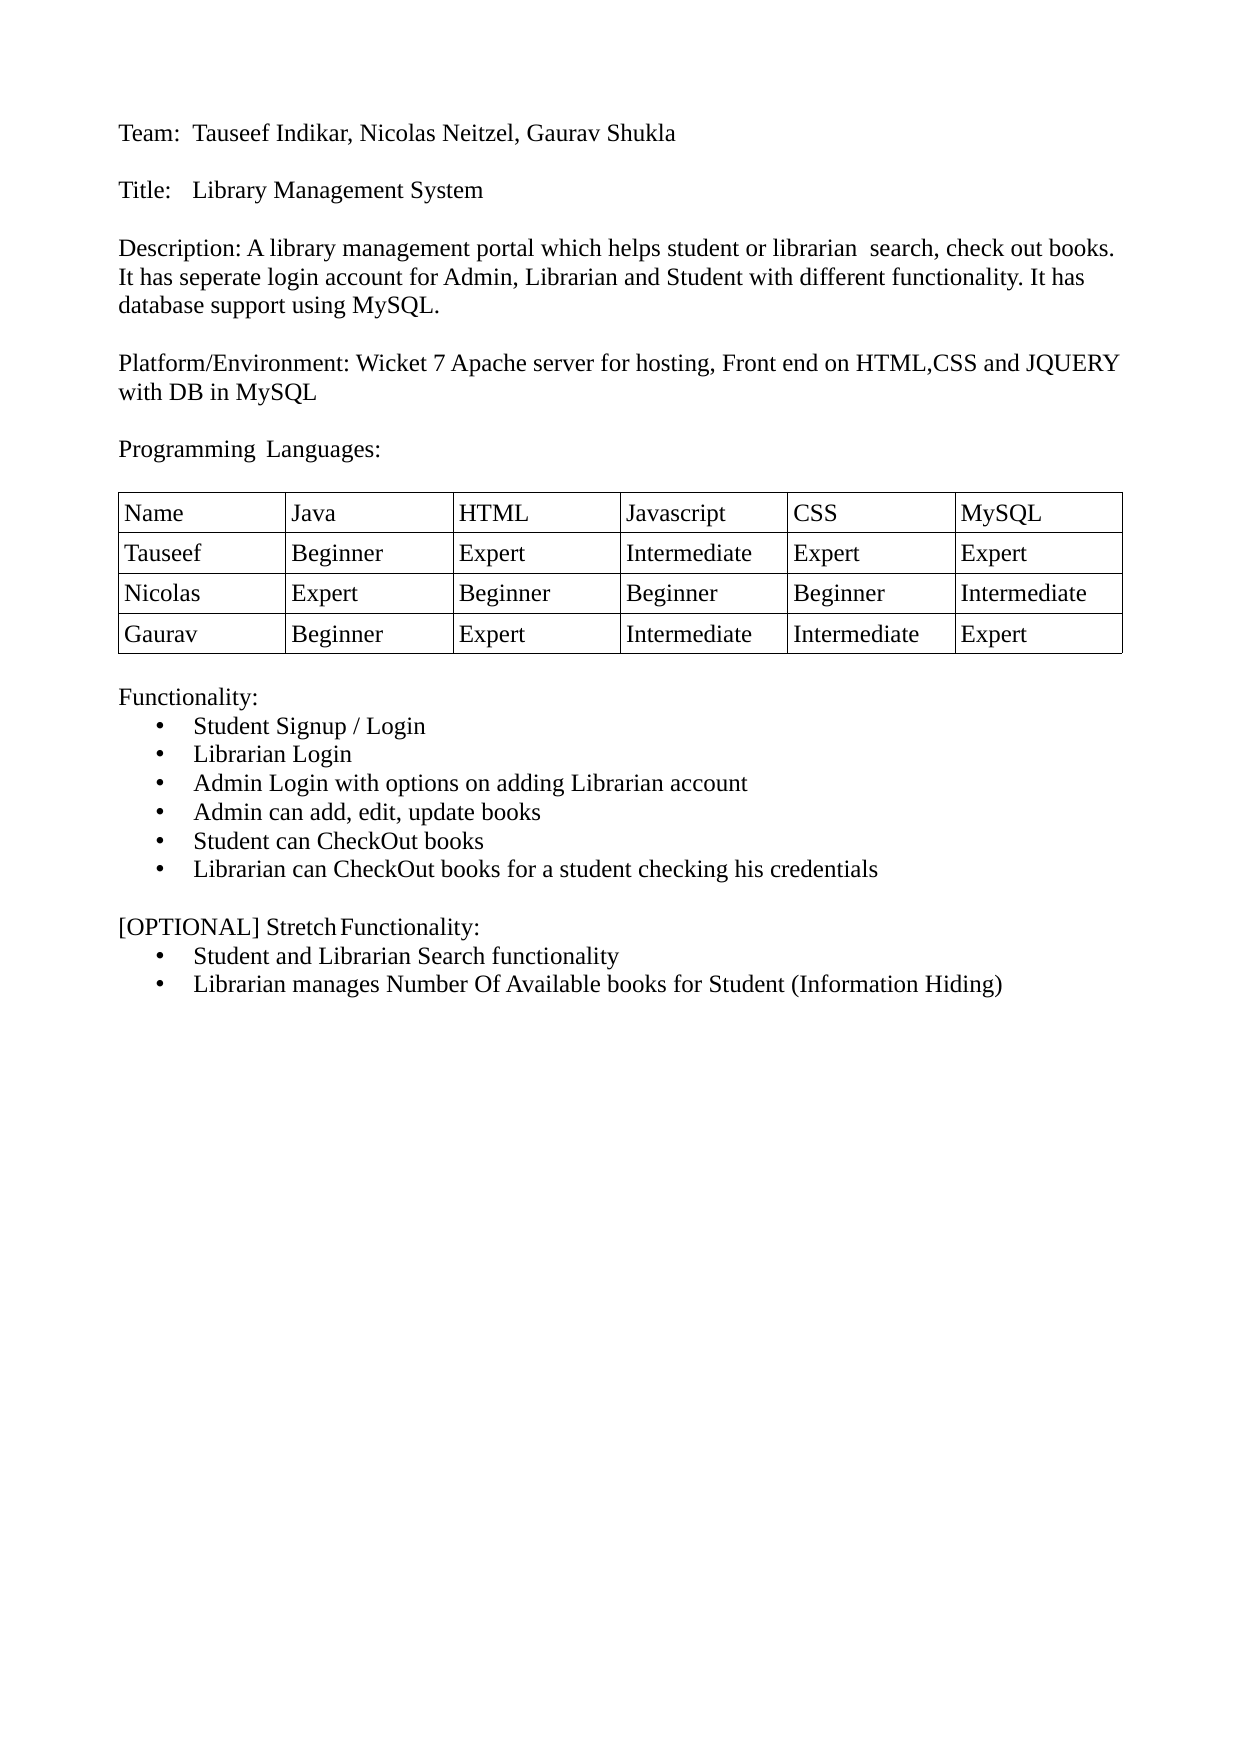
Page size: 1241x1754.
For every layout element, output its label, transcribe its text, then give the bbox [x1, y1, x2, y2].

table_header Javascript [621, 493, 787, 532]
text Platform/Environment: Wicket 7 Apache server for hosting, Front end on HTML,CSS and JQUERY with DB in MySQL [118, 348, 1122, 406]
table_header MySQL [956, 493, 1122, 532]
list Librarian Login [156, 739, 1122, 768]
text Team: Tauseef Indikar, Nicolas Neitzel, Gaurav Shukla [118, 118, 1122, 147]
list Student and Librarian Search functionality [156, 941, 1122, 969]
table_cell Expert [286, 574, 453, 613]
table_cell Expert [454, 614, 620, 653]
table_header Name [119, 493, 285, 532]
table_cell Nicolas [119, 574, 285, 613]
list Admin Login with options on adding Librarian account [156, 768, 1122, 797]
list Student Signup / Login [156, 711, 1122, 739]
table_cell Beginner [621, 574, 787, 613]
list Student can CheckOut books [156, 826, 1122, 854]
table_cell Beginner [788, 574, 955, 613]
table_cell Intermediate [788, 614, 955, 653]
table_cell Expert [454, 533, 620, 572]
list Librarian can CheckOut books for a student checking his credentials [156, 854, 1122, 883]
table_cell Intermediate [956, 574, 1122, 613]
table_cell Intermediate [621, 614, 787, 653]
table_cell Tauseef [119, 533, 285, 572]
text Programming Languages: [118, 434, 1122, 463]
table_cell Expert [788, 533, 955, 572]
table_cell Intermediate [621, 533, 787, 572]
table_header CSS [788, 493, 955, 532]
text Description: A library management portal which helps student or librarian search, check out books. It has seperate login account for Admin, Librarian and Student with different functionality. It has database support using MySQL. [118, 233, 1122, 319]
table_header HTML [454, 493, 620, 532]
list Librarian manages Number Of Available books for Student (Information Hiding) [156, 969, 1122, 998]
table_cell Expert [956, 614, 1122, 653]
table_header Java [286, 493, 453, 532]
table_cell Gaurav [119, 614, 285, 653]
text Title: Library Management System [118, 176, 1122, 204]
table_cell Beginner [454, 574, 620, 613]
text Functionality: [118, 682, 1122, 711]
table_cell Beginner [286, 533, 453, 572]
text [OPTIONAL] Stretch Functionality: [118, 912, 1122, 941]
table_cell Beginner [286, 614, 453, 653]
list Admin can add, edit, update books [156, 797, 1122, 826]
table_cell Expert [956, 533, 1122, 572]
